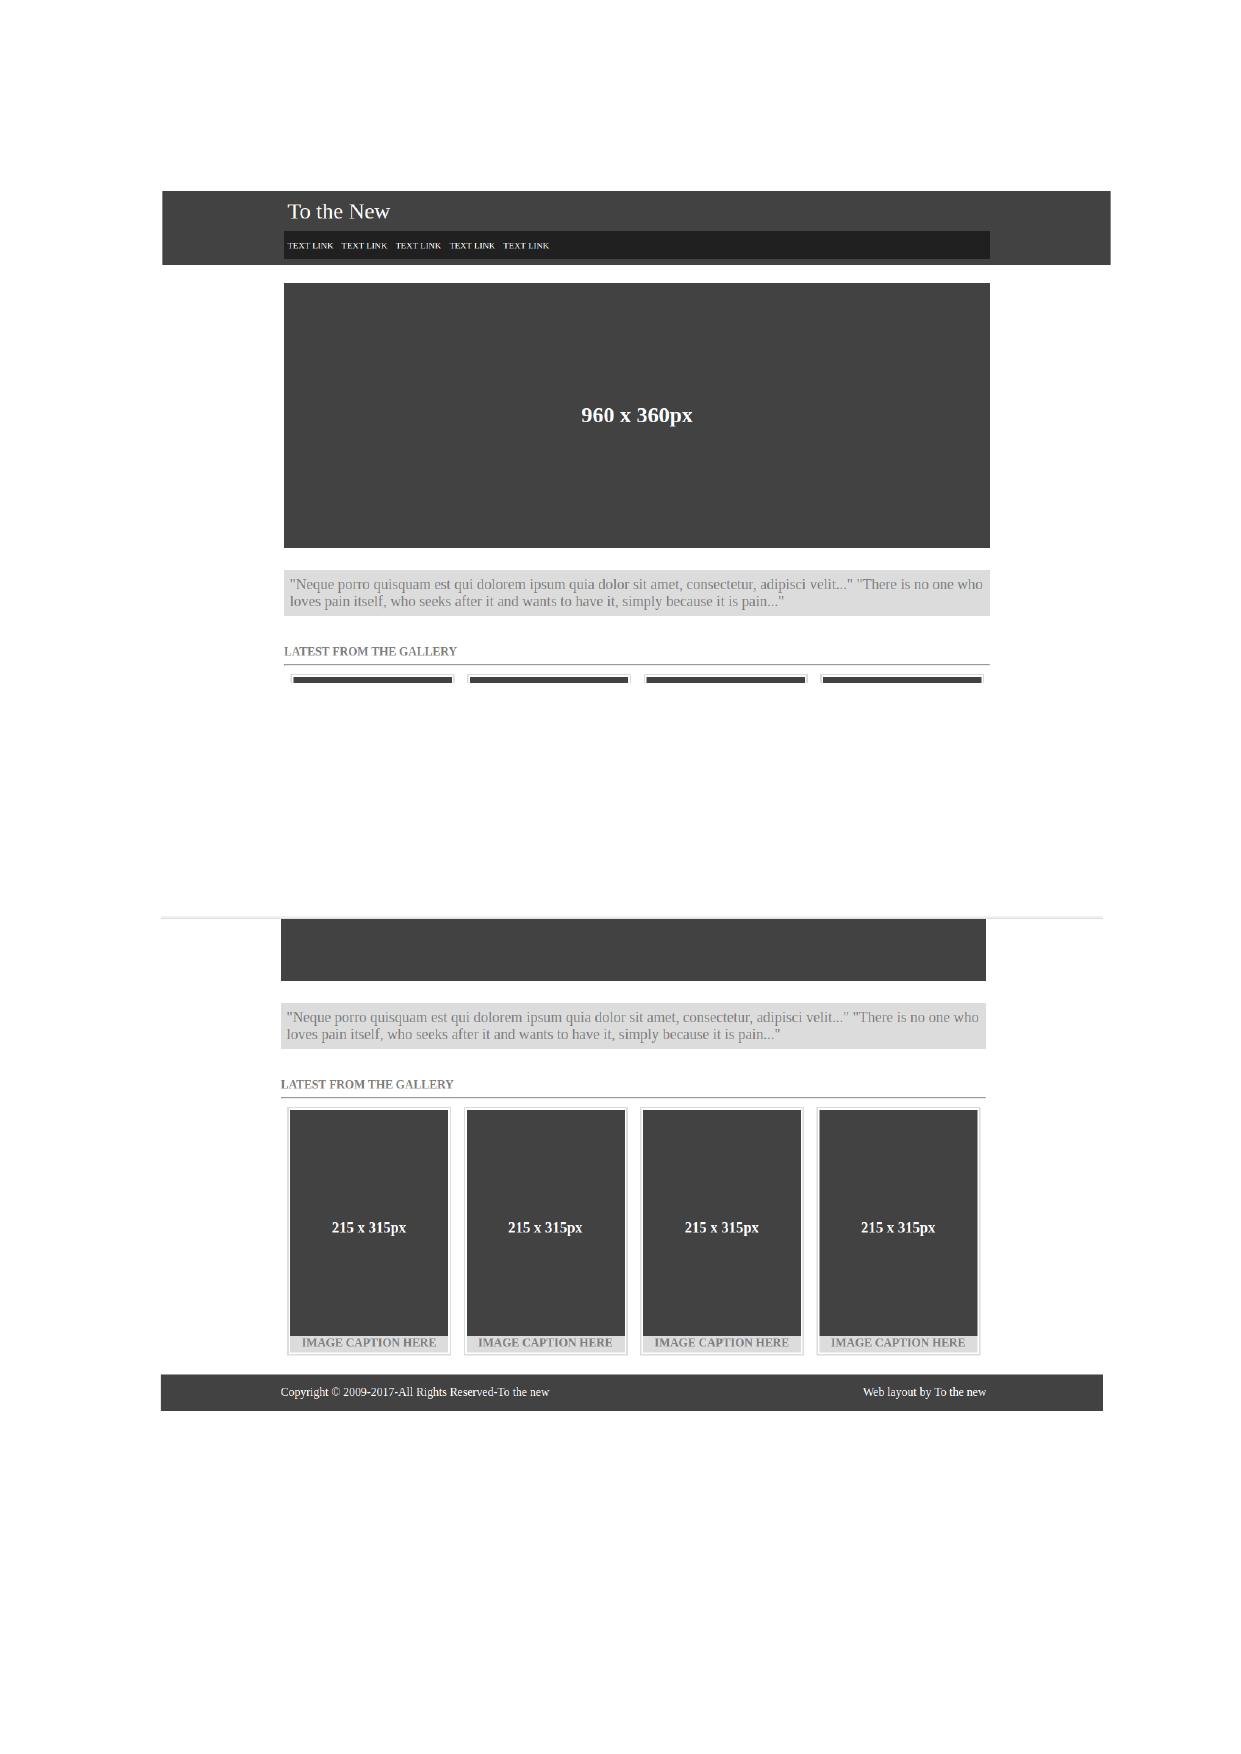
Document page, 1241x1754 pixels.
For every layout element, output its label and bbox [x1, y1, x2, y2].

picture [160, 916, 1103, 1411]
picture [162, 191, 1111, 683]
